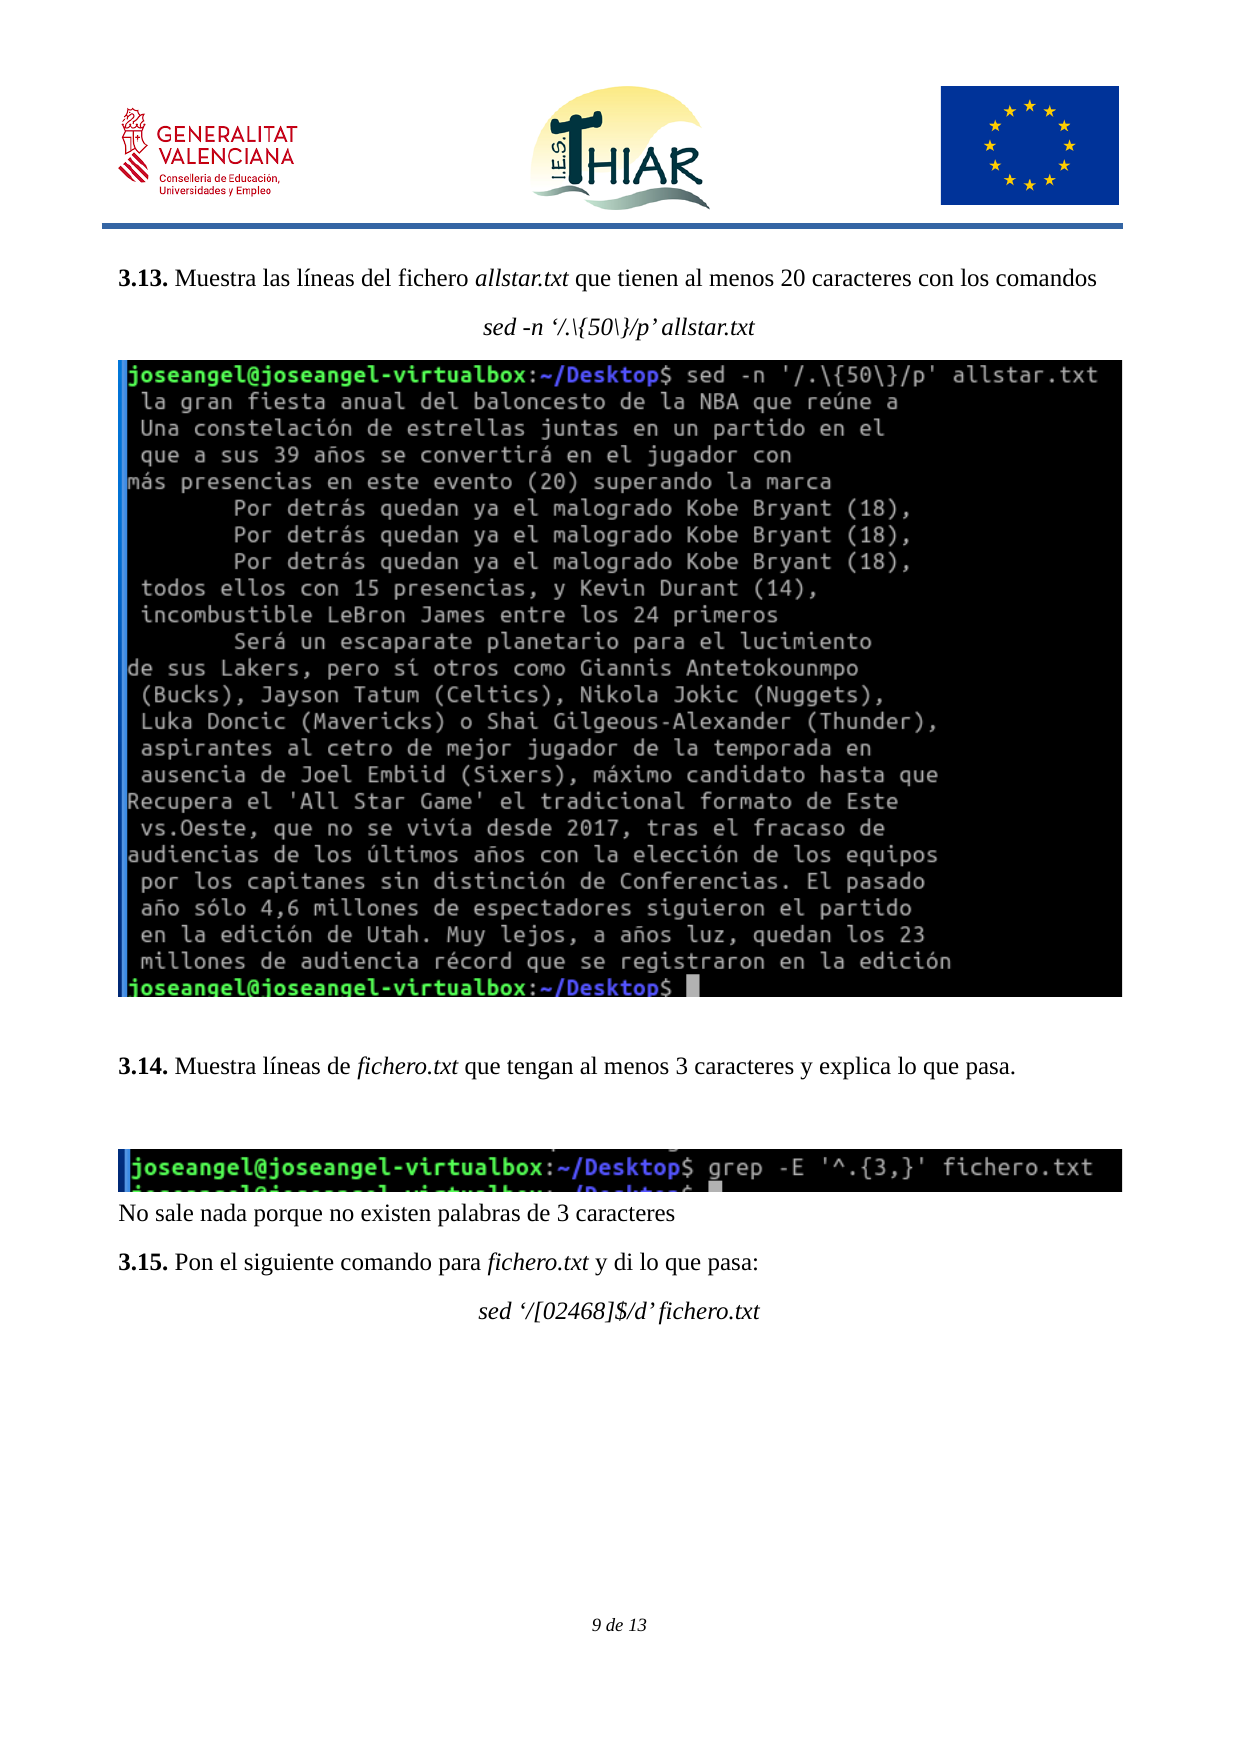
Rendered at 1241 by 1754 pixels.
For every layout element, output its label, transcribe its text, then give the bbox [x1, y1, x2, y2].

picture [940, 86, 1119, 205]
text 3.14. Muestra líneas de fichero.txt que tengan al menos 3 caracteres y explica lo que pasa. [118, 1051, 1122, 1080]
text sed ‘/[02468]$/d’ fichero.txt [118, 1296, 1122, 1324]
picture [112, 103, 308, 206]
picture [118, 1149, 1123, 1192]
text No sale nada porque no existen palabras de 3 caracteres [118, 1192, 1122, 1226]
text 3.15. Pon el siguiente comando para fichero.txt y di lo que pasa: [118, 1247, 1122, 1275]
picture [118, 360, 1123, 997]
text sed -n ‘/.\{50\}/p’ allstar.txt [118, 312, 1122, 340]
text 3.13. Muestra las líneas del fichero allstar.txt que tienen al menos 20 caracteres con los comandos [118, 263, 1122, 291]
picture [530, 86, 710, 210]
